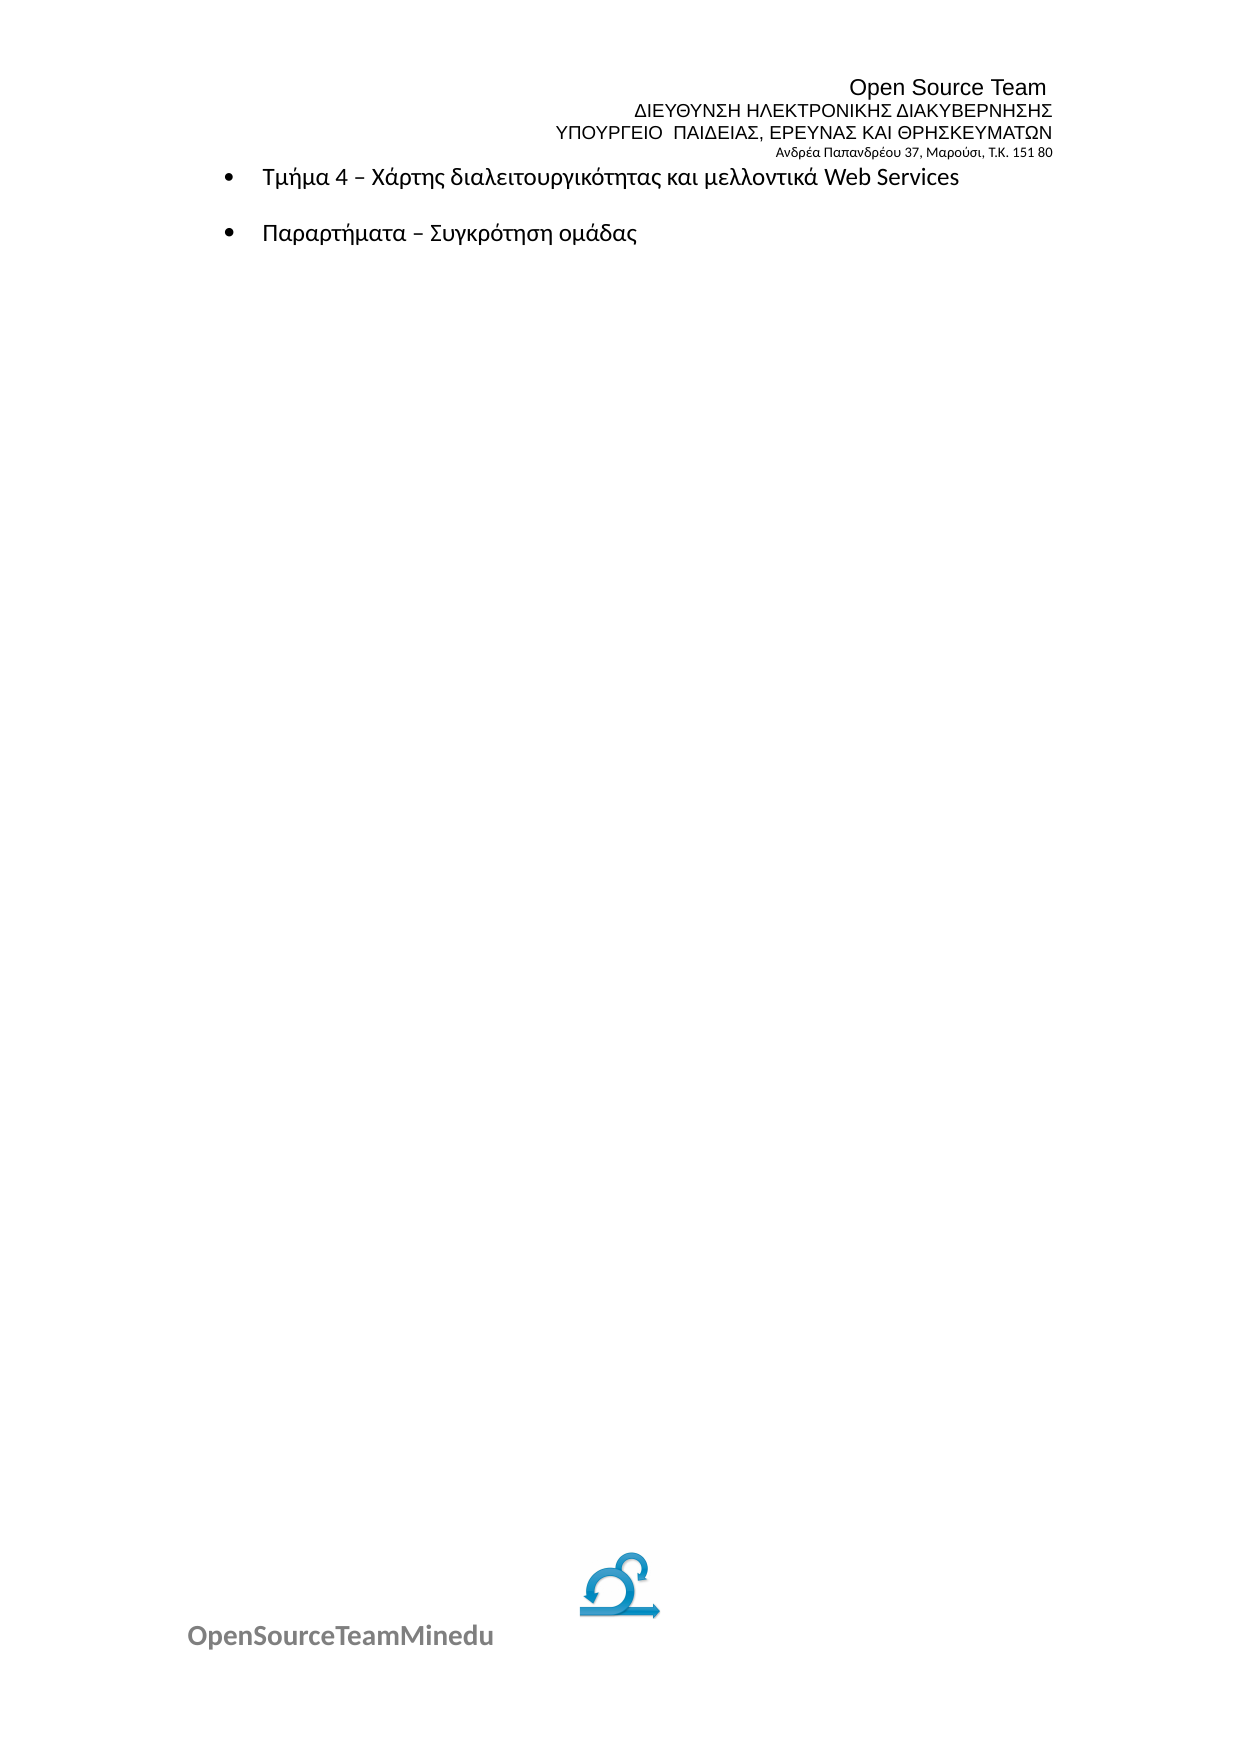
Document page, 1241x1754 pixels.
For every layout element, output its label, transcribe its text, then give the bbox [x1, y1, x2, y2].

picture [579, 1550, 661, 1619]
list Παραρτήματα – Συγκρότηση ομάδας [225, 217, 1053, 247]
list Τμήμα 4 – Χάρτης διαλειτουργικότητας και μελλοντικά Web Services [225, 161, 1053, 192]
